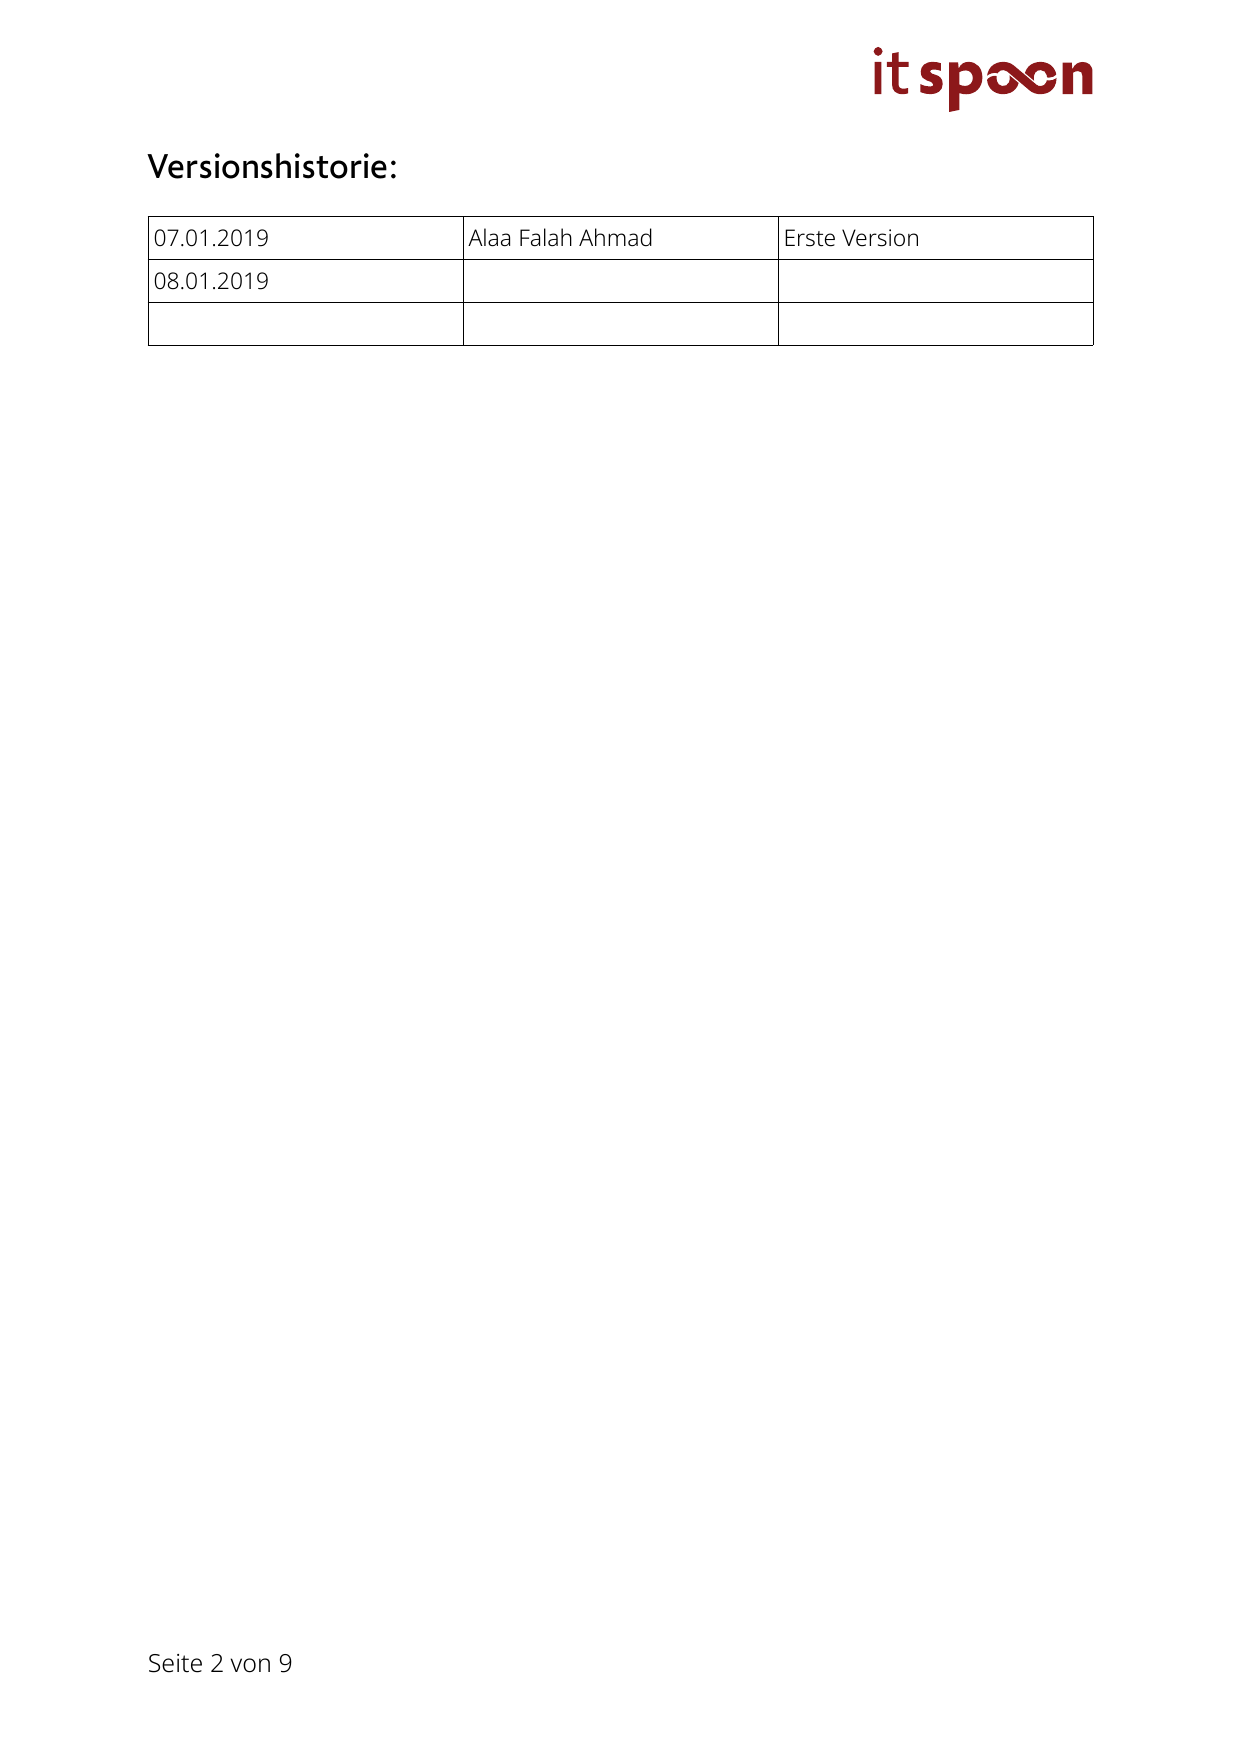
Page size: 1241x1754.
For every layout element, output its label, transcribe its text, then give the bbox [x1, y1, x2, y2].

table_cell 08.01.2019 [149, 260, 463, 302]
table_cell [464, 303, 778, 344]
table_cell [779, 260, 1093, 302]
text Versionshistorie: [148, 143, 1093, 188]
table_header Alaa Falah Ahmad [464, 217, 778, 259]
table_cell [464, 260, 778, 302]
table_cell [779, 303, 1093, 344]
table_cell [149, 303, 463, 344]
table_header 07.01.2019 [149, 217, 463, 259]
table_header Erste Version [779, 217, 1093, 259]
